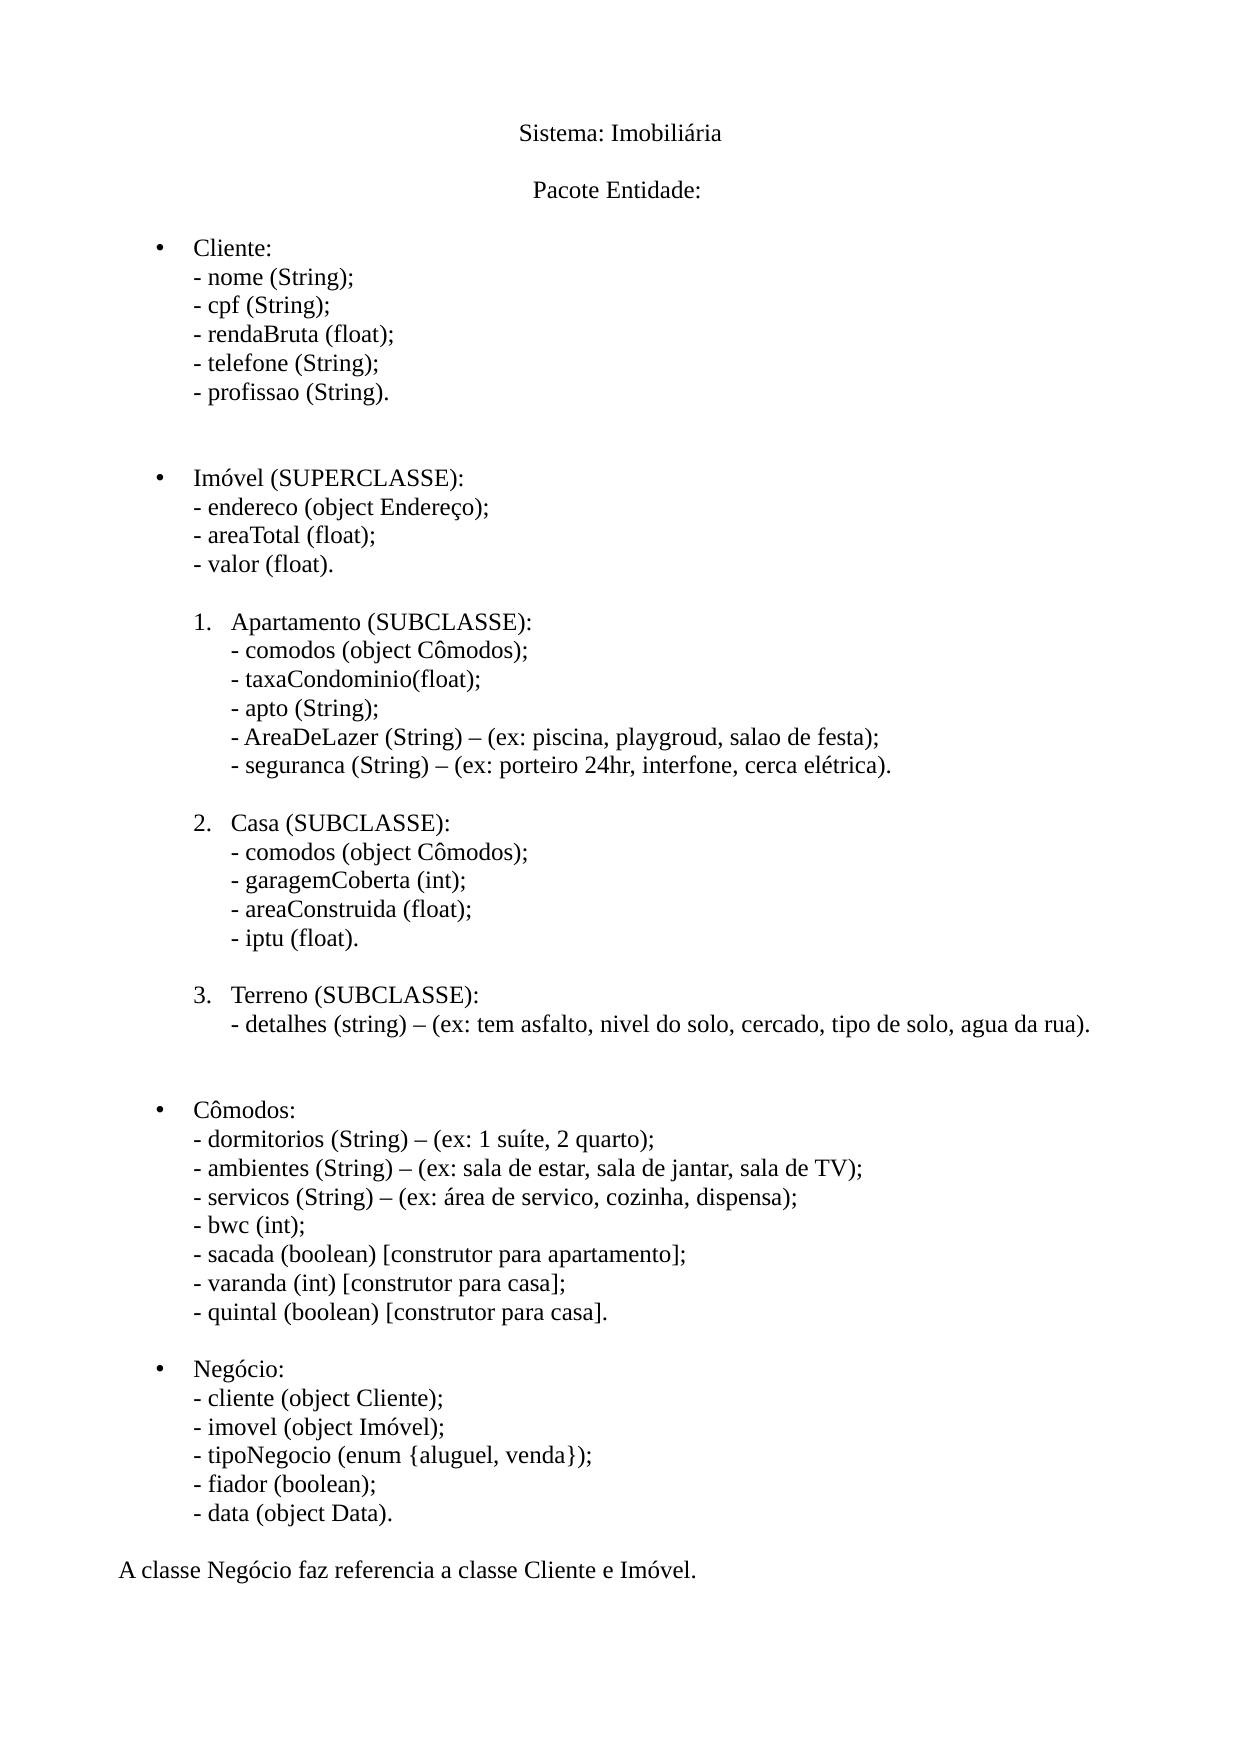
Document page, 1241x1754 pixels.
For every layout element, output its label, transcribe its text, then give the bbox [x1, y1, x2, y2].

list - apto (String); [193, 693, 1122, 722]
list - areaTotal (float); [156, 521, 1122, 549]
list - comodos (object Cômodos); [193, 636, 1122, 664]
text Sistema: Imobiliária [118, 118, 1122, 147]
list - taxaCondominio(float); [193, 664, 1122, 693]
list - cpf (String); [156, 291, 1122, 319]
list - rendaBruta (float); [156, 319, 1122, 348]
list - bwc (int); [156, 1211, 1122, 1239]
list Negócio: [156, 1354, 1122, 1383]
list - areaConstruida (float); [193, 894, 1122, 923]
list - imovel (object Imóvel); [156, 1412, 1122, 1441]
list - varanda (int) [construtor para casa]; [156, 1268, 1122, 1297]
list - nome (String); [156, 262, 1122, 291]
list - endereco (object Endereço); [156, 492, 1122, 521]
list Casa (SUBCLASSE): [193, 808, 1122, 837]
list Cliente: [156, 233, 1122, 262]
list - garagemCoberta (int); [193, 866, 1122, 894]
list - AreaDeLazer (String) – (ex: piscina, playgroud, salao de festa); [193, 722, 1122, 751]
list - detalhes (string) – (ex: tem asfalto, nivel do solo, cercado, tipo de solo, agua da rua). [193, 1009, 1122, 1038]
text Pacote Entidade: [118, 176, 1122, 204]
list - telefone (String); [156, 348, 1122, 377]
list Cômodos: [156, 1096, 1122, 1124]
list - dormitorios (String) – (ex: 1 suíte, 2 quarto); [156, 1124, 1122, 1153]
list - iptu (float). [193, 923, 1122, 952]
list - seguranca (String) – (ex: porteiro 24hr, interfone, cerca elétrica). [193, 751, 1122, 779]
list Apartamento (SUBCLASSE): [193, 607, 1122, 636]
list Imóvel (SUPERCLASSE): [156, 463, 1122, 492]
list - ambientes (String) – (ex: sala de estar, sala de jantar, sala de TV); [156, 1153, 1122, 1182]
text A classe Negócio faz referencia a classe Cliente e Imóvel. [118, 1556, 1122, 1584]
list - quintal (boolean) [construtor para casa]. [156, 1297, 1122, 1326]
list Terreno (SUBCLASSE): [193, 981, 1122, 1009]
list - profissao (String). [156, 377, 1122, 406]
list - sacada (boolean) [construtor para apartamento]; [156, 1239, 1122, 1268]
list - cliente (object Cliente); [156, 1383, 1122, 1412]
list - data (object Data). [156, 1498, 1122, 1527]
list - valor (float). [156, 549, 1122, 578]
list - servicos (String) – (ex: área de servico, cozinha, dispensa); [156, 1182, 1122, 1211]
list - fiador (boolean); [156, 1469, 1122, 1498]
list - comodos (object Cômodos); [193, 837, 1122, 866]
list - tipoNegocio (enum {aluguel, venda}); [156, 1441, 1122, 1469]
